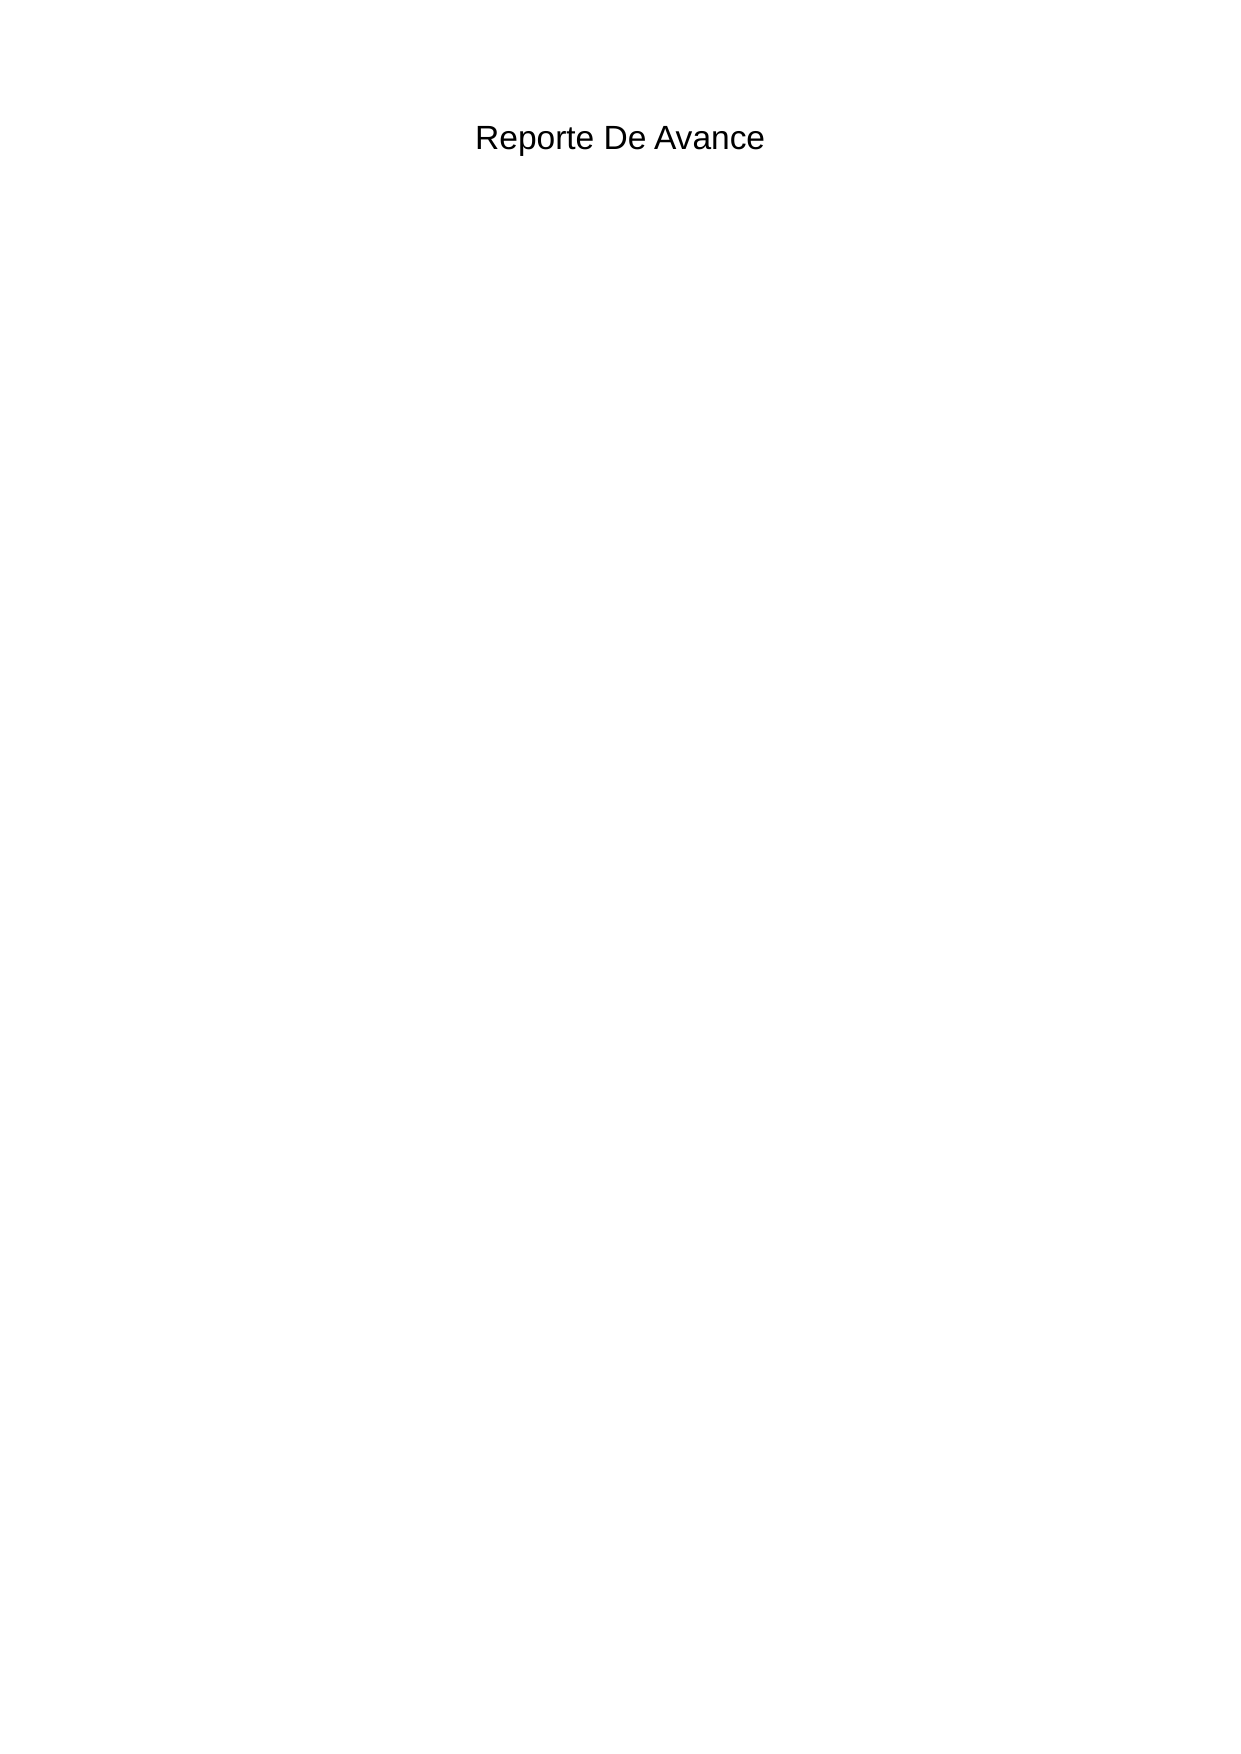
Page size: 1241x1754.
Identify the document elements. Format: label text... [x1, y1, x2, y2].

subtitle Reporte De Avance [118, 118, 1122, 157]
